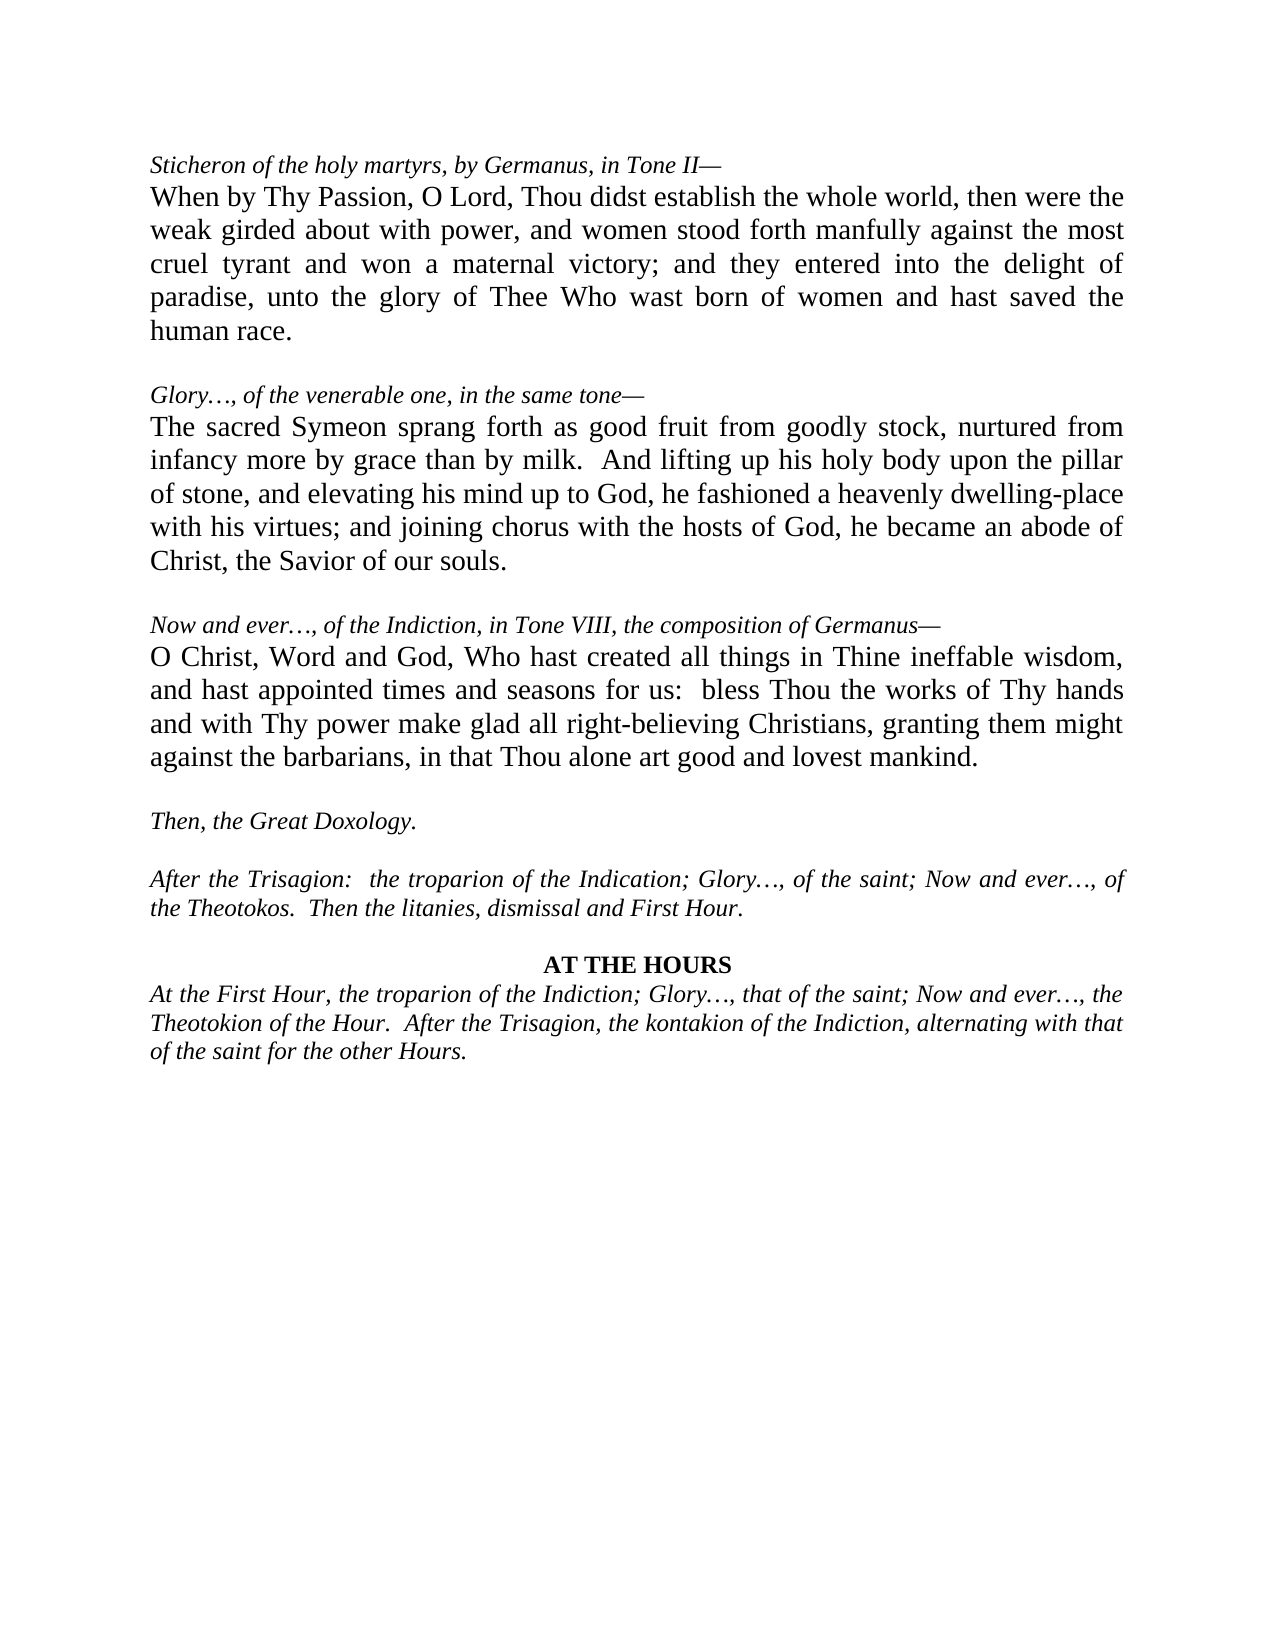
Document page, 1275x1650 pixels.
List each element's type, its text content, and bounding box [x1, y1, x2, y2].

text Glory…, of the venerable one, in the same tone— [150, 380, 1125, 409]
text Now and ever…, of the Indiction, in Tone VIII, the composition of Germanus— [150, 610, 1125, 639]
text O Christ, Word and God, Who hast created all things in Thine ineffable wisdom, and hast appointed times and seasons for us: bless Thou the works of Thy hands and with Thy power make glad all right-believing Christians, granting them might against the barbarians, in that Thou alone art good and lovest mankind. [150, 639, 1125, 773]
text The sacred Symeon sprang forth as good fruit from goodly stock, nurtured from infancy more by grace than by milk. And lifting up his holy body upon the pillar of stone, and elevating his mind up to God, he fashioned a heavenly dwelling-place with his virtues; and joining chorus with the hosts of God, he became an abode of Christ, the Savior of our souls. [150, 409, 1125, 576]
text At the First Hour, the troparion of the Indiction; Glory…, that of the saint; Now and ever…, the Theotokion of the Hour. After the Trisagion, the kontakion of the Indiction, alternating with that of the saint for the other Hours. [150, 979, 1125, 1065]
text After the Trisagion: the troparion of the Indication; Glory…, of the saint; Now and ever…, of the Theotokos. Then the litanies, dismissal and First Hour. [150, 864, 1125, 921]
text When by Thy Passion, O Lord, Thou didst establish the whole world, then were the weak girded about with power, and women stood forth manfully against the most cruel tyrant and won a maternal victory; and they entered into the delight of paradise, unto the glory of Thee Who wast born of women and hast saved the human race. [150, 179, 1125, 346]
text Then, the Great Doxology. [150, 806, 1125, 835]
text Sticheron of the holy martyrs, by Germanus, in Tone II— [150, 150, 1125, 179]
subtitle At the Hours [150, 950, 1125, 979]
